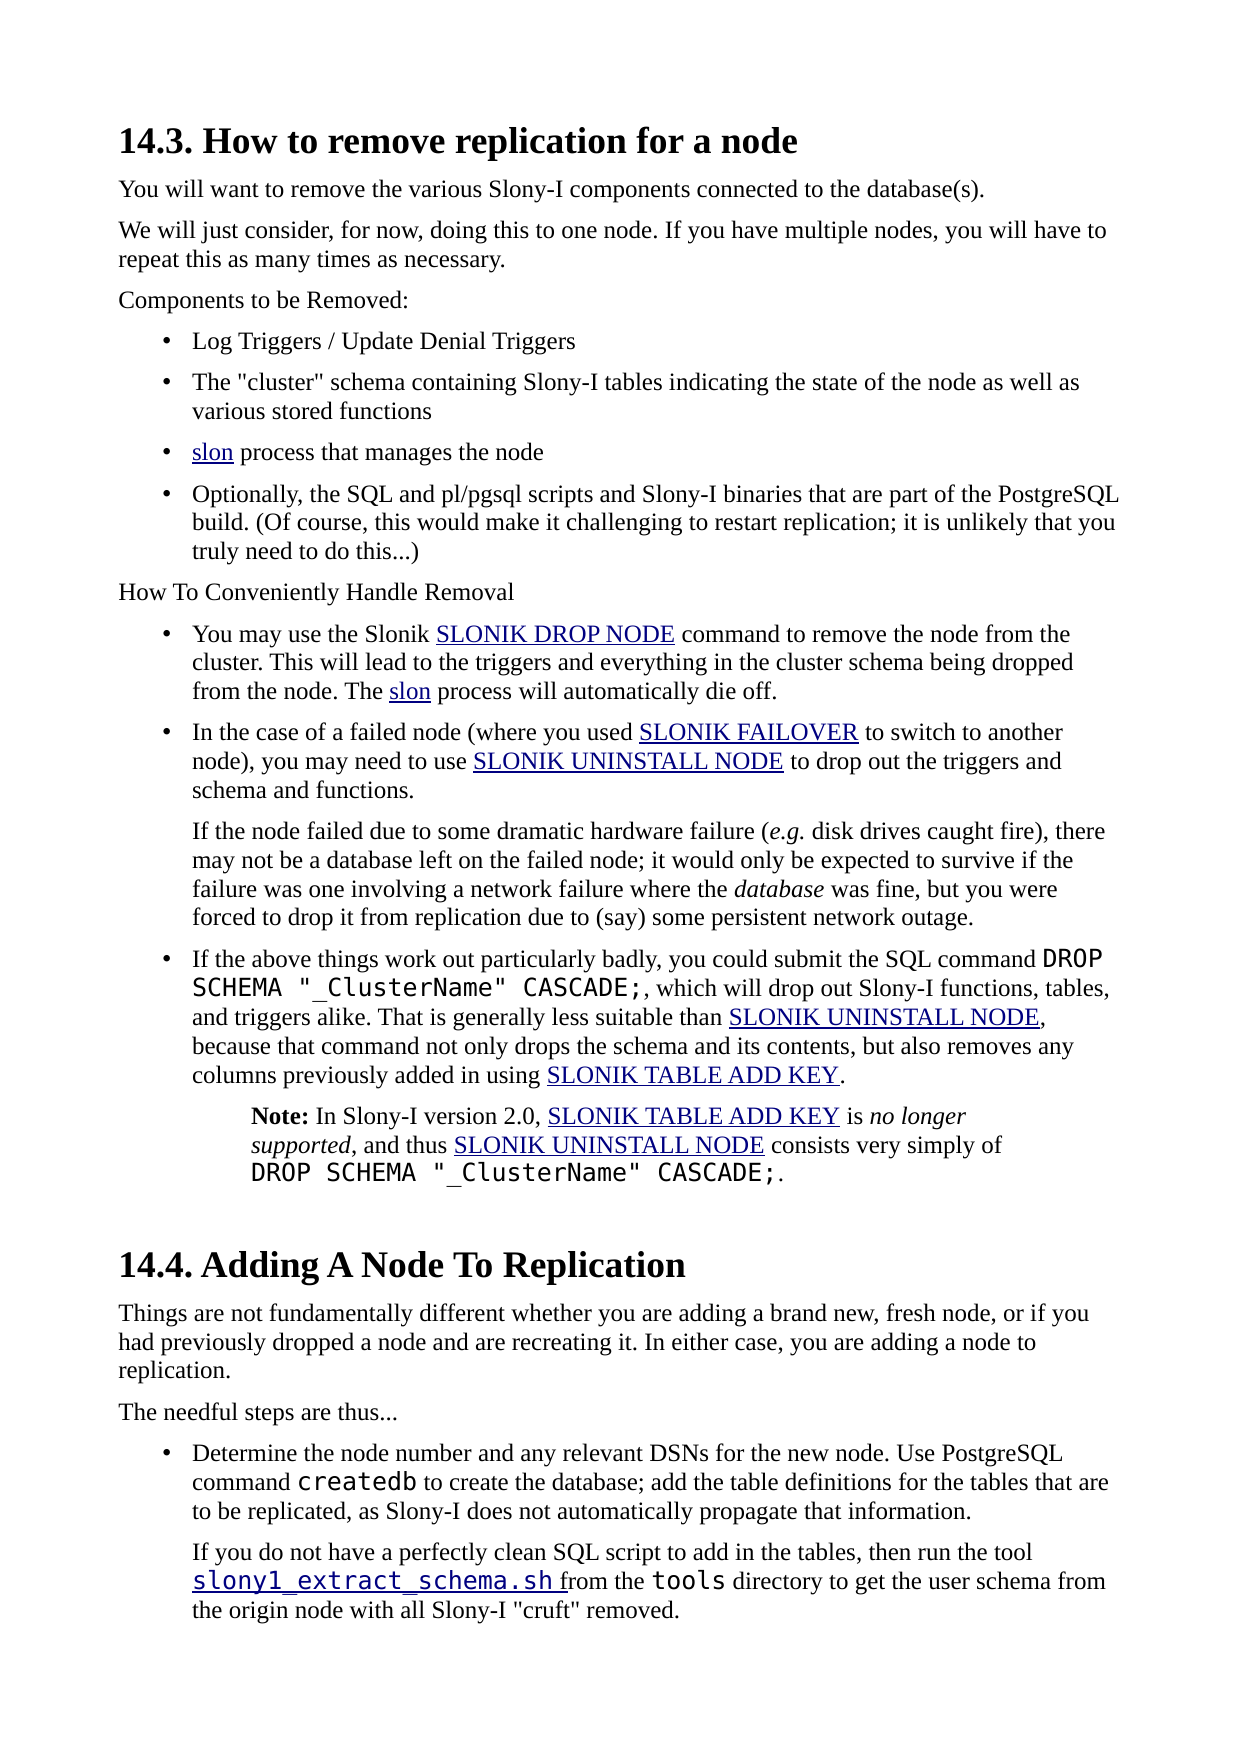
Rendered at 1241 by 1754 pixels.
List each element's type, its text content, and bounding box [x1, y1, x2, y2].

subtitle 14.4. Adding A Node To Replication [118, 1242, 1122, 1285]
list The "cluster" schema containing Slony-I tables indicating the state of the node as well as various stored functions [162, 367, 1122, 425]
text How To Conveniently Handle Removal [118, 577, 1122, 606]
text The needful steps are thus... [118, 1397, 1122, 1425]
list Determine the node number and any relevant DSNs for the new node. Use PostgreSQL command createdb to create the database; add the table definitions for the tables that are to be replicated, as Slony-I does not automatically propagate that information. [162, 1438, 1122, 1525]
text Components to be Removed: [118, 285, 1122, 314]
text You will want to remove the various Slony-I components connected to the database(s). [118, 174, 1122, 202]
list If you do not have a perfectly clean SQL script to add in the tables, then run the tool slony1_extract_schema.sh from the tools directory to get the user schema from the origin node with all Slony-I "cruft" removed. [162, 1537, 1122, 1624]
subtitle 14.3. How to remove replication for a node [118, 118, 1122, 161]
list You may use the Slonik SLONIK DROP NODE command to remove the node from the cluster. This will lead to the triggers and everything in the cluster schema being dropped from the node. The slon process will automatically die off. [162, 619, 1122, 705]
text We will just consider, for now, doing this to one node. If you have multiple nodes, you will have to repeat this as many times as necessary. [118, 215, 1122, 272]
list If the above things work out particularly badly, you could submit the SQL command DROP SCHEMA "_ClusterName" CASCADE;, which will drop out Slony-I functions, tables, and triggers alike. That is generally less suitable than SLONIK UNINSTALL NODE, because that command not only drops the schema and its contents, but also removes any columns previously added in using SLONIK TABLE ADD KEY. [162, 944, 1122, 1088]
list slon process that manages the node [162, 437, 1122, 466]
list If the node failed due to some dramatic hardware failure (e.g. disk drives caught fire), there may not be a database left on the failed node; it would only be expected to survive if the failure was one involving a network failure where the database was fine, but you were forced to drop it from replication due to (say) some persistent network outage. [162, 816, 1122, 931]
list Optionally, the SQL and pl/pgsql scripts and Slony-I binaries that are part of the PostgreSQL build. (Of course, this would make it challenging to restart replication; it is unlikely that you truly need to do this...) [162, 479, 1122, 565]
list In the case of a failed node (where you used SLONIK FAILOVER to switch to another node), you may need to use SLONIK UNINSTALL NODE to drop out the triggers and schema and functions. [162, 717, 1122, 804]
list Note: In Slony-I version 2.0, SLONIK TABLE ADD KEY is no longer supported, and thus SLONIK UNINSTALL NODE consists very simply of DROP SCHEMA "_ClusterName" CASCADE;. [221, 1101, 1063, 1188]
text Things are not fundamentally different whether you are adding a brand new, fresh node, or if you had previously dropped a node and are recreating it. In either case, you are adding a node to replication. [118, 1298, 1122, 1384]
list Log Triggers / Update Denial Triggers [162, 326, 1122, 355]
